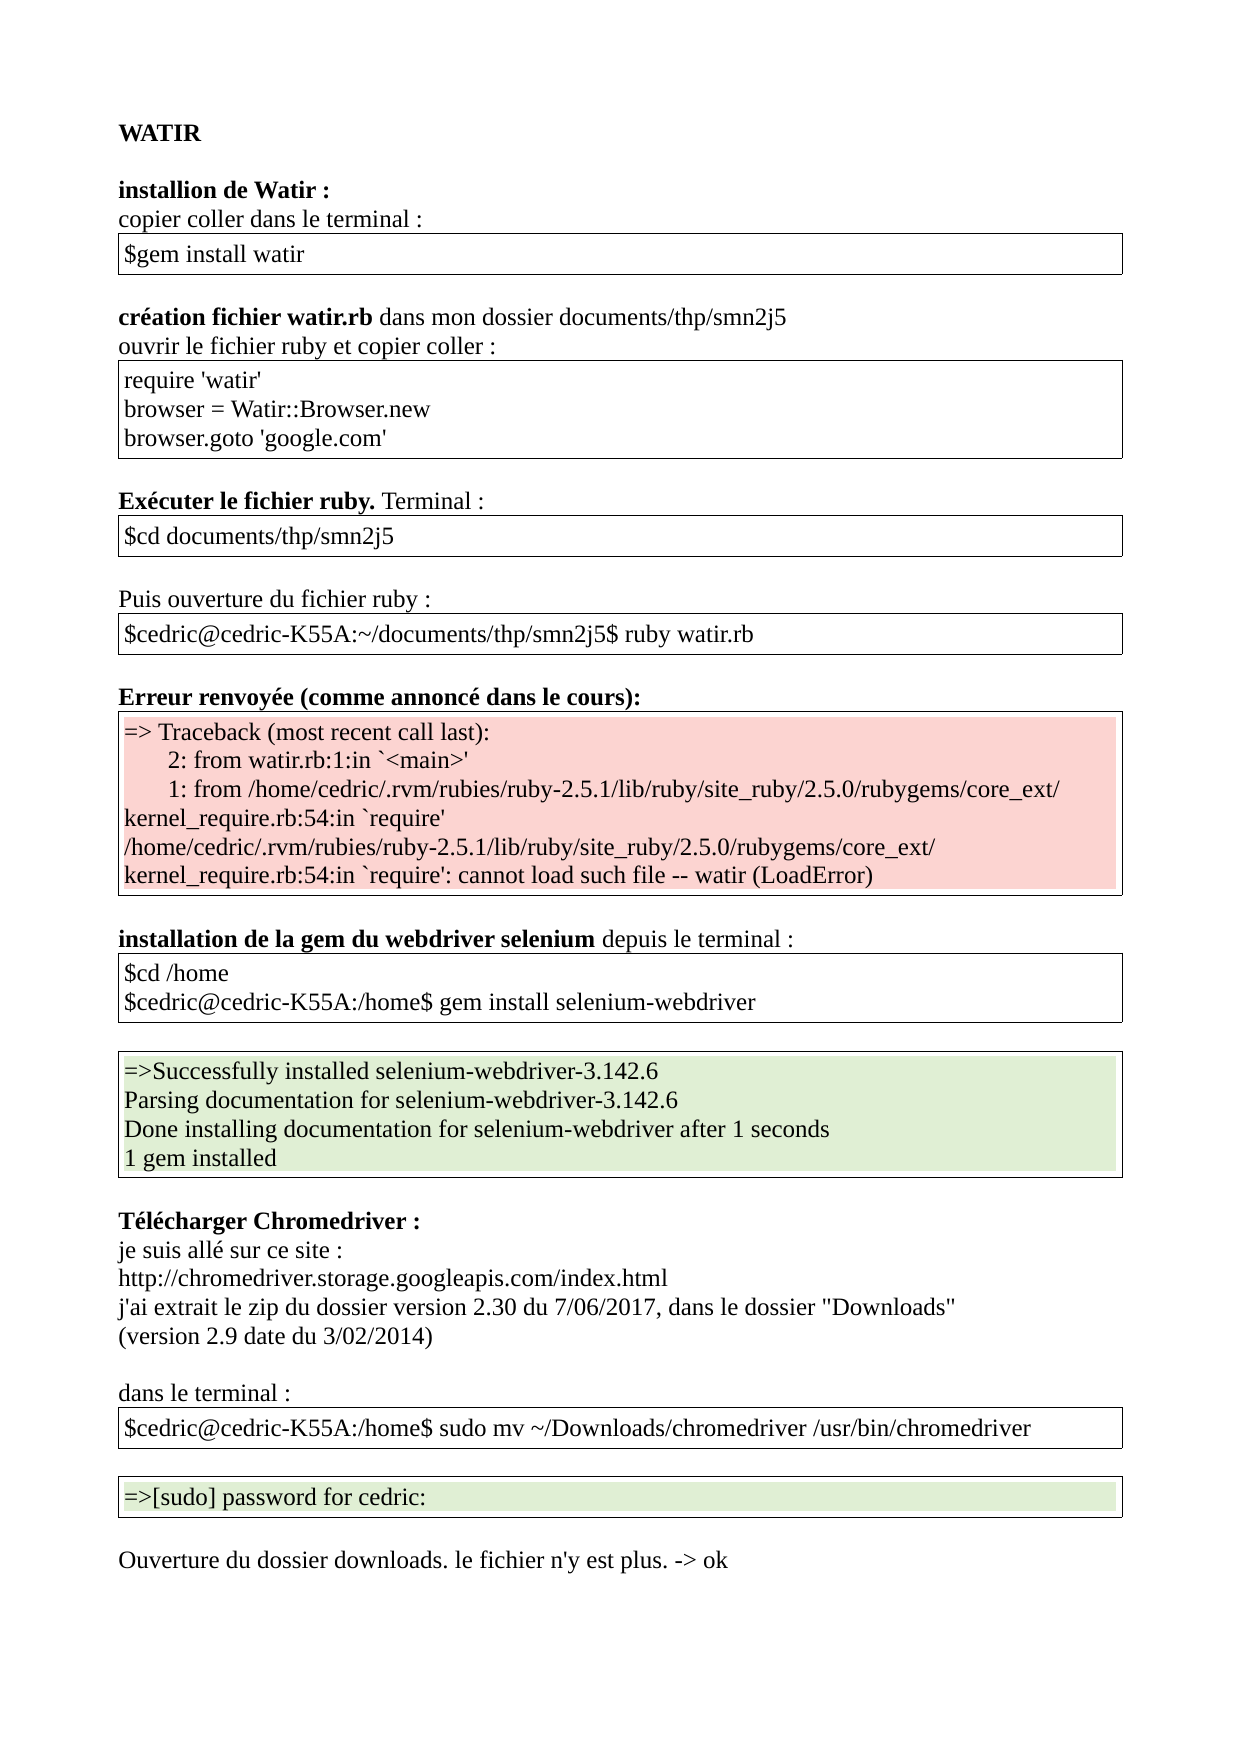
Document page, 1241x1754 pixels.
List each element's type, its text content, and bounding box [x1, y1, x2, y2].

text Ouverture du dossier downloads. le fichier n'y est plus. -> ok [118, 1546, 1122, 1574]
text copier coller dans le terminal : [118, 204, 1122, 233]
text dans le terminal : [118, 1378, 1122, 1407]
table_header $cedric@cedric-K55A:/home$ sudo mv ~/Downloads/chromedriver /usr/bin/chromedriver [119, 1408, 1122, 1448]
table_header $cd documents/thp/smn2j5 [119, 516, 1122, 556]
text ouvrir le fichier ruby et copier coller : [118, 331, 1122, 360]
text je suis allé sur ce site : [118, 1235, 1122, 1263]
text WATIR [118, 118, 1122, 147]
text Télécharger Chromedriver : [118, 1206, 1122, 1235]
text Puis ouverture du fichier ruby : [118, 584, 1122, 613]
text Exécuter le fichier ruby. Terminal : [118, 486, 1122, 515]
table_header $cd /home $cedric@cedric-K55A:/home$ gem install selenium-webdriver [119, 954, 1122, 1022]
table_header =>Successfully installed selenium-webdriver-3.142.6 Parsing documentation for selenium-webdriver-3.142.6 Done installing documentation for selenium-webdriver after 1 seconds 1 gem installed [119, 1052, 1122, 1177]
table_header $cedric@cedric-K55A:~/documents/thp/smn2j5$ ruby watir.rb [119, 614, 1122, 653]
text (version 2.9 date du 3/02/2014) [118, 1321, 1122, 1350]
text Erreur renvoyée (comme annoncé dans le cours): [118, 682, 1122, 711]
text installation de la gem du webdriver selenium depuis le terminal : [118, 924, 1122, 953]
table_header $gem install watir [119, 234, 1122, 273]
text installion de Watir : [118, 176, 1122, 204]
text j'ai extrait le zip du dossier version 2.30 du 7/06/2017, dans le dossier "Downloads" [118, 1292, 1122, 1321]
text http://chromedriver.storage.googleapis.com/index.html [118, 1263, 1122, 1292]
table_header =>[sudo] password for cedric: [119, 1477, 1122, 1517]
table_header => Traceback (most recent call last): 2: from watir.rb:1:in `<main>' 1: from /home/cedric/.rvm/rubies/ruby-2.5.1/lib/ruby/site_ruby/2.5.0/rubygems/core_ext/kernel_require.rb:54:in `require' /home/cedric/.rvm/rubies/ruby-2.5.1/lib/ruby/site_ruby/2.5.0/rubygems/core_ext/kernel_require.rb:54:in `require': cannot load such file -- watir (LoadError) [119, 712, 1122, 895]
table_header require 'watir' browser = Watir::Browser.new browser.goto 'google.com' [119, 361, 1122, 458]
text création fichier watir.rb dans mon dossier documents/thp/smn2j5 [118, 302, 1122, 331]
